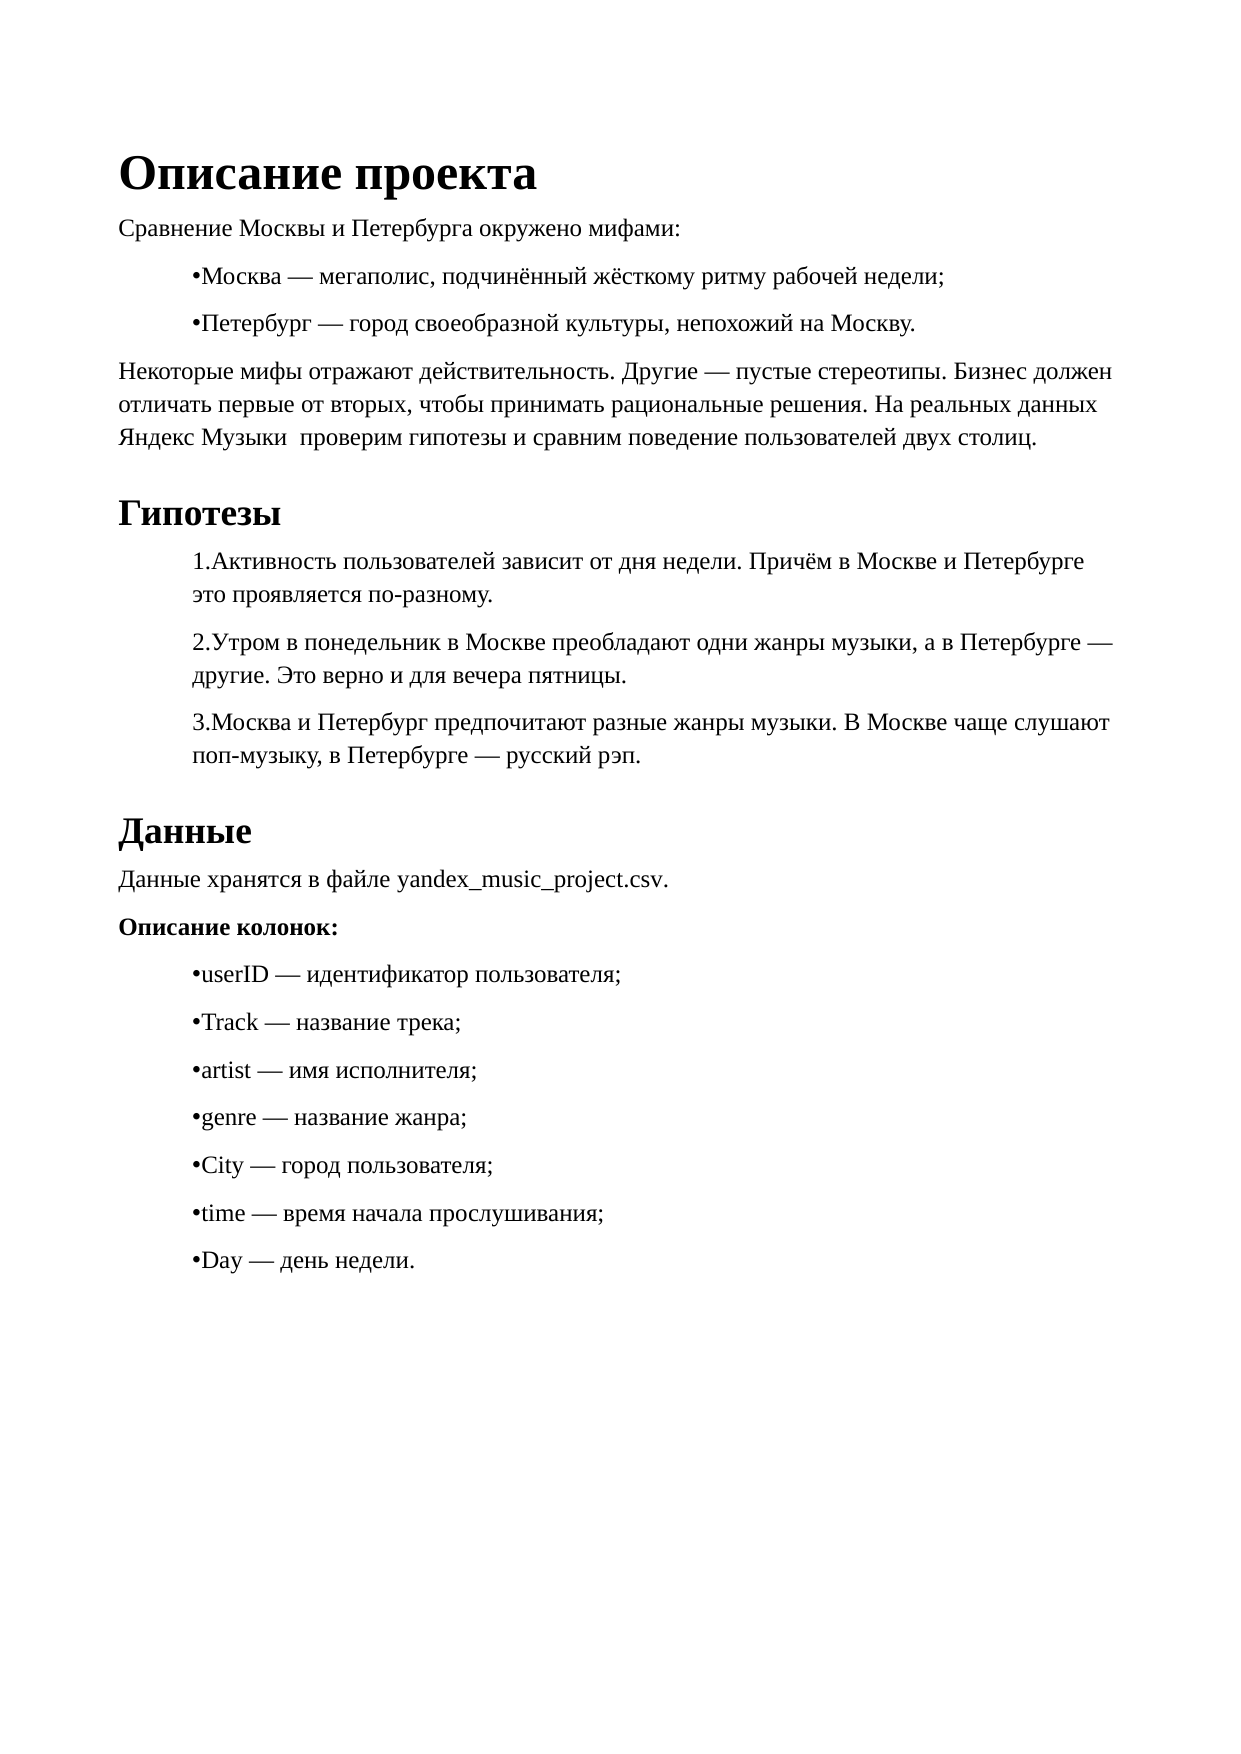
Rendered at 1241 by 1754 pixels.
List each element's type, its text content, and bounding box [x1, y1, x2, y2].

list genre — название жанра; [118, 1102, 1122, 1131]
text Описание колонок: [118, 912, 1122, 941]
list time — время начала прослушивания; [118, 1198, 1122, 1226]
list artist — имя исполнителя; [118, 1055, 1122, 1083]
list Петербург — город своеобразной культуры, непохожий на Москву. [118, 308, 1122, 337]
list Track — название трека; [118, 1007, 1122, 1036]
list City — город пользователя; [118, 1150, 1122, 1179]
list Day — день недели. [118, 1245, 1122, 1274]
list Активность пользователей зависит от дня недели. Причём в Москве и Петербурге это проявляется по-разному. [118, 546, 1122, 608]
list Москва и Петербург предпочитают разные жанры музыки. В Москве чаще слушают поп-музыку, в Петербурге — русский рэп. [118, 707, 1122, 769]
list userID — идентификатор пользователя; [118, 959, 1122, 988]
text Данные хранятся в файле yandex_music_project.csv. [118, 864, 1122, 893]
subtitle Описание проекта [118, 143, 1122, 201]
text Некоторые мифы отражают действительность. Другие — пустые стереотипы. Бизнес должен отличать первые от вторых, чтобы принимать рациональные решения. На реальных данных Яндекс Музыки проверим гипотезы и сравним поведение пользователей двух столиц. [118, 356, 1122, 451]
text Сравнение Москвы и Петербурга окружено мифами: [118, 213, 1122, 242]
subtitle Данные [118, 809, 1122, 852]
subtitle Гипотезы [118, 490, 1122, 533]
list Москва — мегаполис, подчинённый жёсткому ритму рабочей недели; [118, 261, 1122, 289]
list Утром в понедельник в Москве преобладают одни жанры музыки, а в Петербурге — другие. Это верно и для вечера пятницы. [118, 627, 1122, 688]
